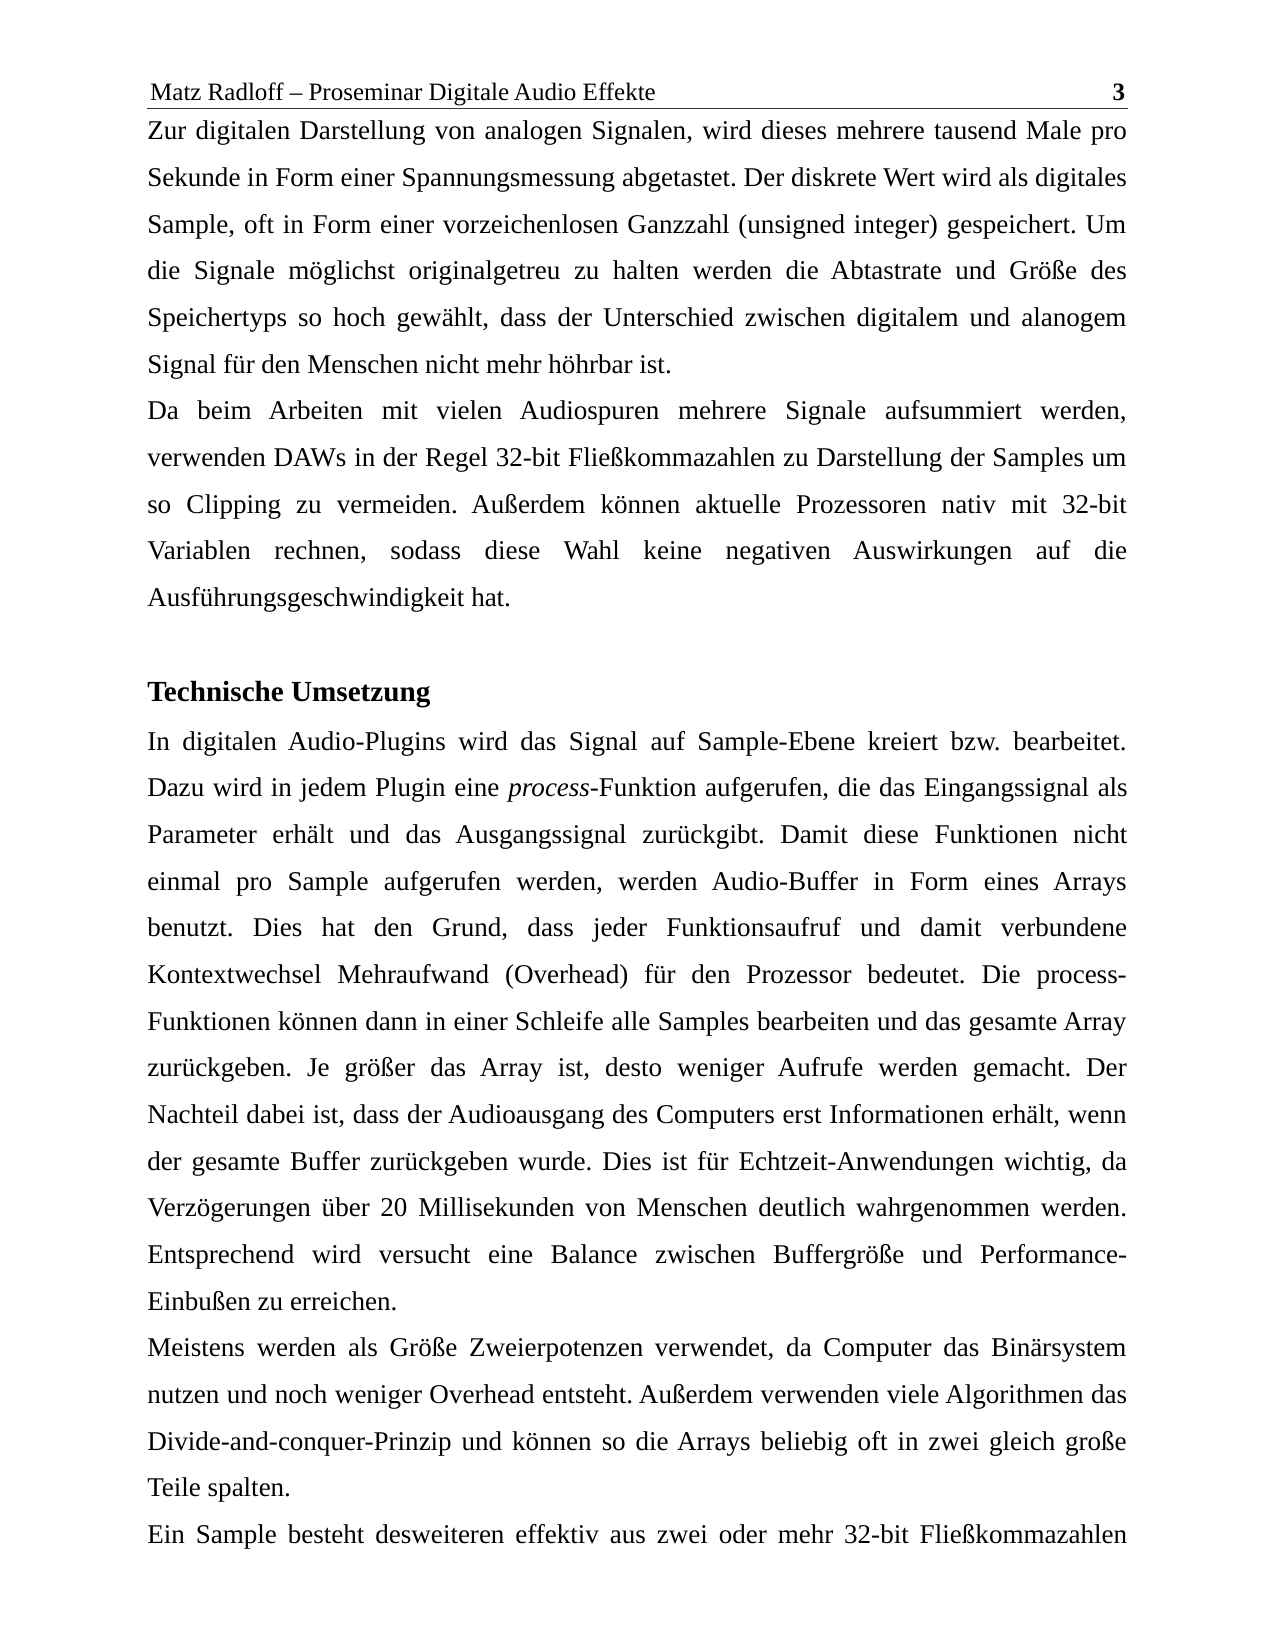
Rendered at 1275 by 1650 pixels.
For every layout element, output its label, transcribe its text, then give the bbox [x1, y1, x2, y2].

text Technische Umsetzung [147, 674, 1128, 708]
text Meistens werden als Größe Zweierpotenzen verwendet, da Computer das Binärsystem nutzen und noch weniger Overhead entsteht. Außerdem verwenden viele Algorithmen das Divide-and-conquer-Prinzip und können so die Arrays beliebig oft in zwei gleich große Teile spalten. [147, 1331, 1128, 1503]
text Ein Sample besteht desweiteren effektiv aus zwei oder mehr 32-bit Fließkommazahlen [147, 1518, 1128, 1549]
text Zur digitalen Darstellung von analogen Signalen, wird dieses mehrere tausend Male pro Sekunde in Form einer Spannungsmessung abgetastet. Der diskrete Wert wird als digitales Sample, oft in Form einer vorzeichenlosen Ganzzahl (unsigned integer) gespeichert. Um die Signale möglichst originalgetreu zu halten werden die Abtastrate und Größe des Speichertyps so hoch gewählt, dass der Unterschied zwischen digitalem und alanogem Signal für den Menschen nicht mehr höhrbar ist. [147, 114, 1128, 379]
text In digitalen Audio-Plugins wird das Signal auf Sample-Ebene kreiert bzw. bearbeitet. Dazu wird in jedem Plugin eine process-Funktion aufgerufen, die das Eingangssignal als Parameter erhält und das Ausgangssignal zurückgibt. Damit diese Funktionen nicht einmal pro Sample aufgerufen werden, werden Audio-Buffer in Form eines Arrays benutzt. Dies hat den Grund, dass jeder Funktionsaufruf und damit verbundene Kontextwechsel Mehraufwand (Overhead) für den Prozessor bedeutet. Die process-Funktionen können dann in einer Schleife alle Samples bearbeiten und das gesamte Array zurückgeben. Je größer das Array ist, desto weniger Aufrufe werden gemacht. Der Nachteil dabei ist, dass der Audioausgang des Computers erst Informationen erhält, wenn der gesamte Buffer zurückgeben wurde. Dies ist für Echtzeit-Anwendungen wichtig, da Verzögerungen über 20 Millisekunden von Menschen deutlich wahrgenommen werden. Entsprechend wird versucht eine Balance zwischen Buffergröße und Performance-Einbußen zu erreichen. [147, 725, 1128, 1316]
text Da beim Arbeiten mit vielen Audiospuren mehrere Signale aufsummiert werden, verwenden DAWs in der Regel 32-bit Fließkommazahlen zu Darstellung der Samples um so Clipping zu vermeiden. Außerdem können aktuelle Prozessoren nativ mit 32-bit Variablen rechnen, sodass diese Wahl keine negativen Auswirkungen auf die Ausführungsgeschwindigkeit hat. [147, 394, 1128, 612]
